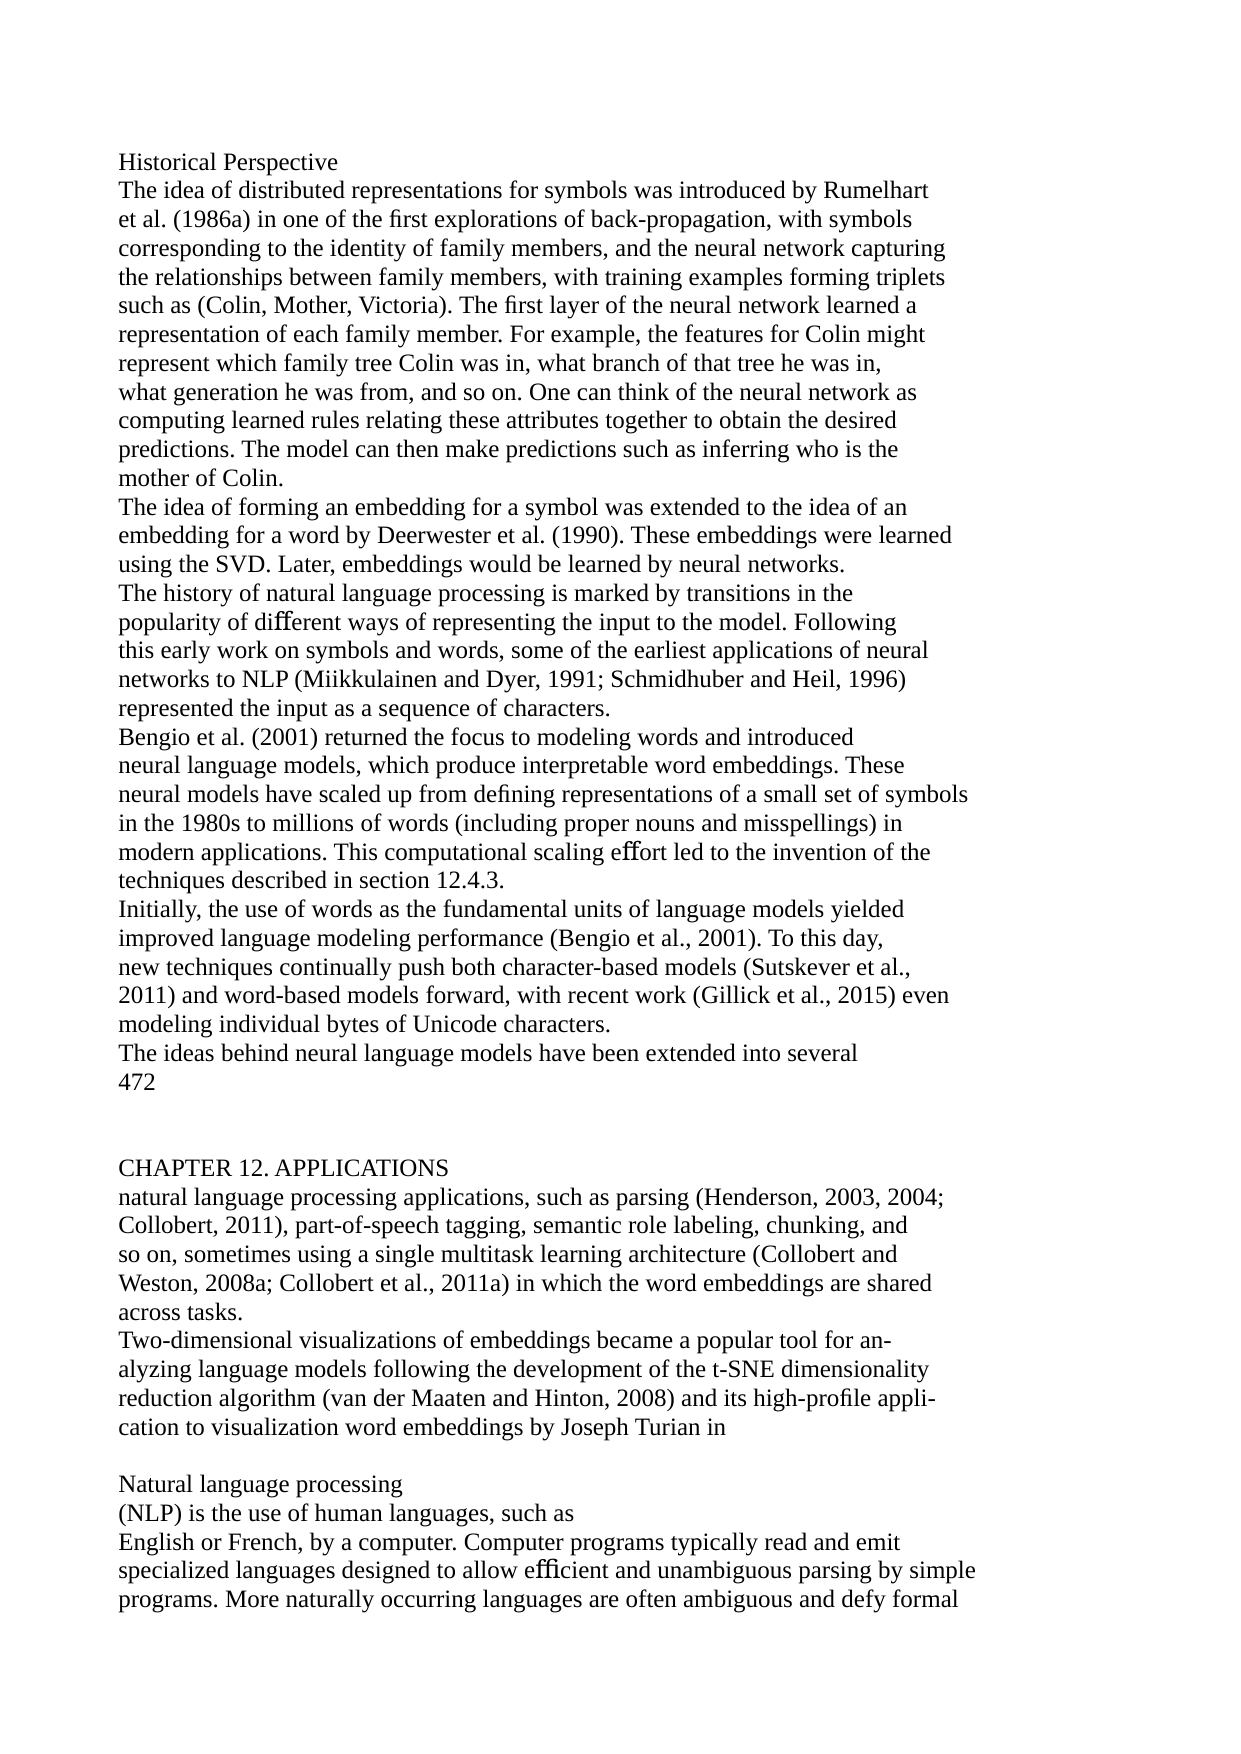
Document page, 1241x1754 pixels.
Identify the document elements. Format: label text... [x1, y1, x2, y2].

text (NLP) is the use of human languages, such as [118, 1498, 1122, 1527]
text networks to NLP (Miikkulainen and Dyer, 1991; Schmidhuber and Heil, 1996) [118, 664, 1122, 693]
text reduction algorithm (van der Maaten and Hinton, 2008) and its high-proﬁle appli- [118, 1383, 1122, 1412]
text Weston, 2008a; Collobert et al., 2011a) in which the word embeddings are shared [118, 1268, 1122, 1297]
text improved language modeling performance (Bengio et al., 2001). To this day, [118, 923, 1122, 952]
text represented the input as a sequence of characters. [118, 693, 1122, 722]
text represent which family tree Colin was in, what branch of that tree he was in, [118, 348, 1122, 377]
text popularity of diﬀerent ways of representing the input to the model. Following [118, 607, 1122, 636]
text the relationships between family members, with training examples forming triplets [118, 262, 1122, 291]
text this early work on symbols and words, some of the earliest applications of neural [118, 636, 1122, 664]
text Bengio et al. (2001) returned the focus to modeling words and introduced [118, 722, 1122, 751]
text modern applications. This computational scaling eﬀort led to the invention of the [118, 837, 1122, 866]
text The ideas behind neural language models have been extended into several [118, 1038, 1122, 1067]
text Two-dimensional visualizations of embeddings became a popular tool for an- [118, 1326, 1122, 1354]
text The idea of forming an embedding for a symbol was extended to the idea of an [118, 492, 1122, 521]
text modeling individual bytes of Unicode characters. [118, 1009, 1122, 1038]
text new techniques continually push both character-based models (Sutskever et al., [118, 952, 1122, 981]
text cation to visualization word embeddings by Joseph Turian in [118, 1412, 1122, 1441]
text corresponding to the identity of family members, and the neural network capturing [118, 233, 1122, 262]
text so on, sometimes using a single multitask learning architecture (Collobert and [118, 1239, 1122, 1268]
text embedding for a word by Deerwester et al. (1990). These embeddings were learned [118, 521, 1122, 549]
text The history of natural language processing is marked by transitions in the [118, 578, 1122, 607]
text neural models have scaled up from deﬁning representations of a small set of symbols [118, 779, 1122, 808]
text 472 [118, 1067, 1122, 1096]
text across tasks. [118, 1297, 1122, 1326]
text English or French, by a computer. Computer programs typically read and emit [118, 1527, 1122, 1556]
text specialized languages designed to allow eﬃcient and unambiguous parsing by simple [118, 1556, 1122, 1584]
text The idea of distributed representations for symbols was introduced by Rumelhart [118, 176, 1122, 204]
text in the 1980s to millions of words (including proper nouns and misspellings) in [118, 808, 1122, 837]
text mother of Colin. [118, 463, 1122, 492]
text predictions. The model can then make predictions such as inferring who is the [118, 434, 1122, 463]
text representation of each family member. For example, the features for Colin might [118, 319, 1122, 348]
text techniques described in section 12.4.3. [118, 866, 1122, 894]
text alyzing language models following the development of the t-SNE dimensionality [118, 1354, 1122, 1383]
text 2011) and word-based models forward, with recent work (Gillick et al., 2015) even [118, 981, 1122, 1009]
text natural language processing applications, such as parsing (Henderson, 2003, 2004; [118, 1182, 1122, 1211]
text using the SVD. Later, embeddings would be learned by neural networks. [118, 549, 1122, 578]
text computing learned rules relating these attributes together to obtain the desired [118, 406, 1122, 434]
text CHAPTER 12. APPLICATIONS [118, 1153, 1122, 1182]
text Natural language processing [118, 1469, 1122, 1498]
text neural language models, which produce interpretable word embeddings. These [118, 751, 1122, 779]
text what generation he was from, and so on. One can think of the neural network as [118, 377, 1122, 406]
text Initially, the use of words as the fundamental units of language models yielded [118, 894, 1122, 923]
text Historical Perspective [118, 147, 1122, 176]
text programs. More naturally occurring languages are often ambiguous and defy formal [118, 1584, 1122, 1613]
text such as (Colin, Mother, Victoria). The ﬁrst layer of the neural network learned a [118, 291, 1122, 319]
text et al. (1986a) in one of the ﬁrst explorations of back-propagation, with symbols [118, 204, 1122, 233]
text Collobert, 2011), part-of-speech tagging, semantic role labeling, chunking, and [118, 1211, 1122, 1239]
